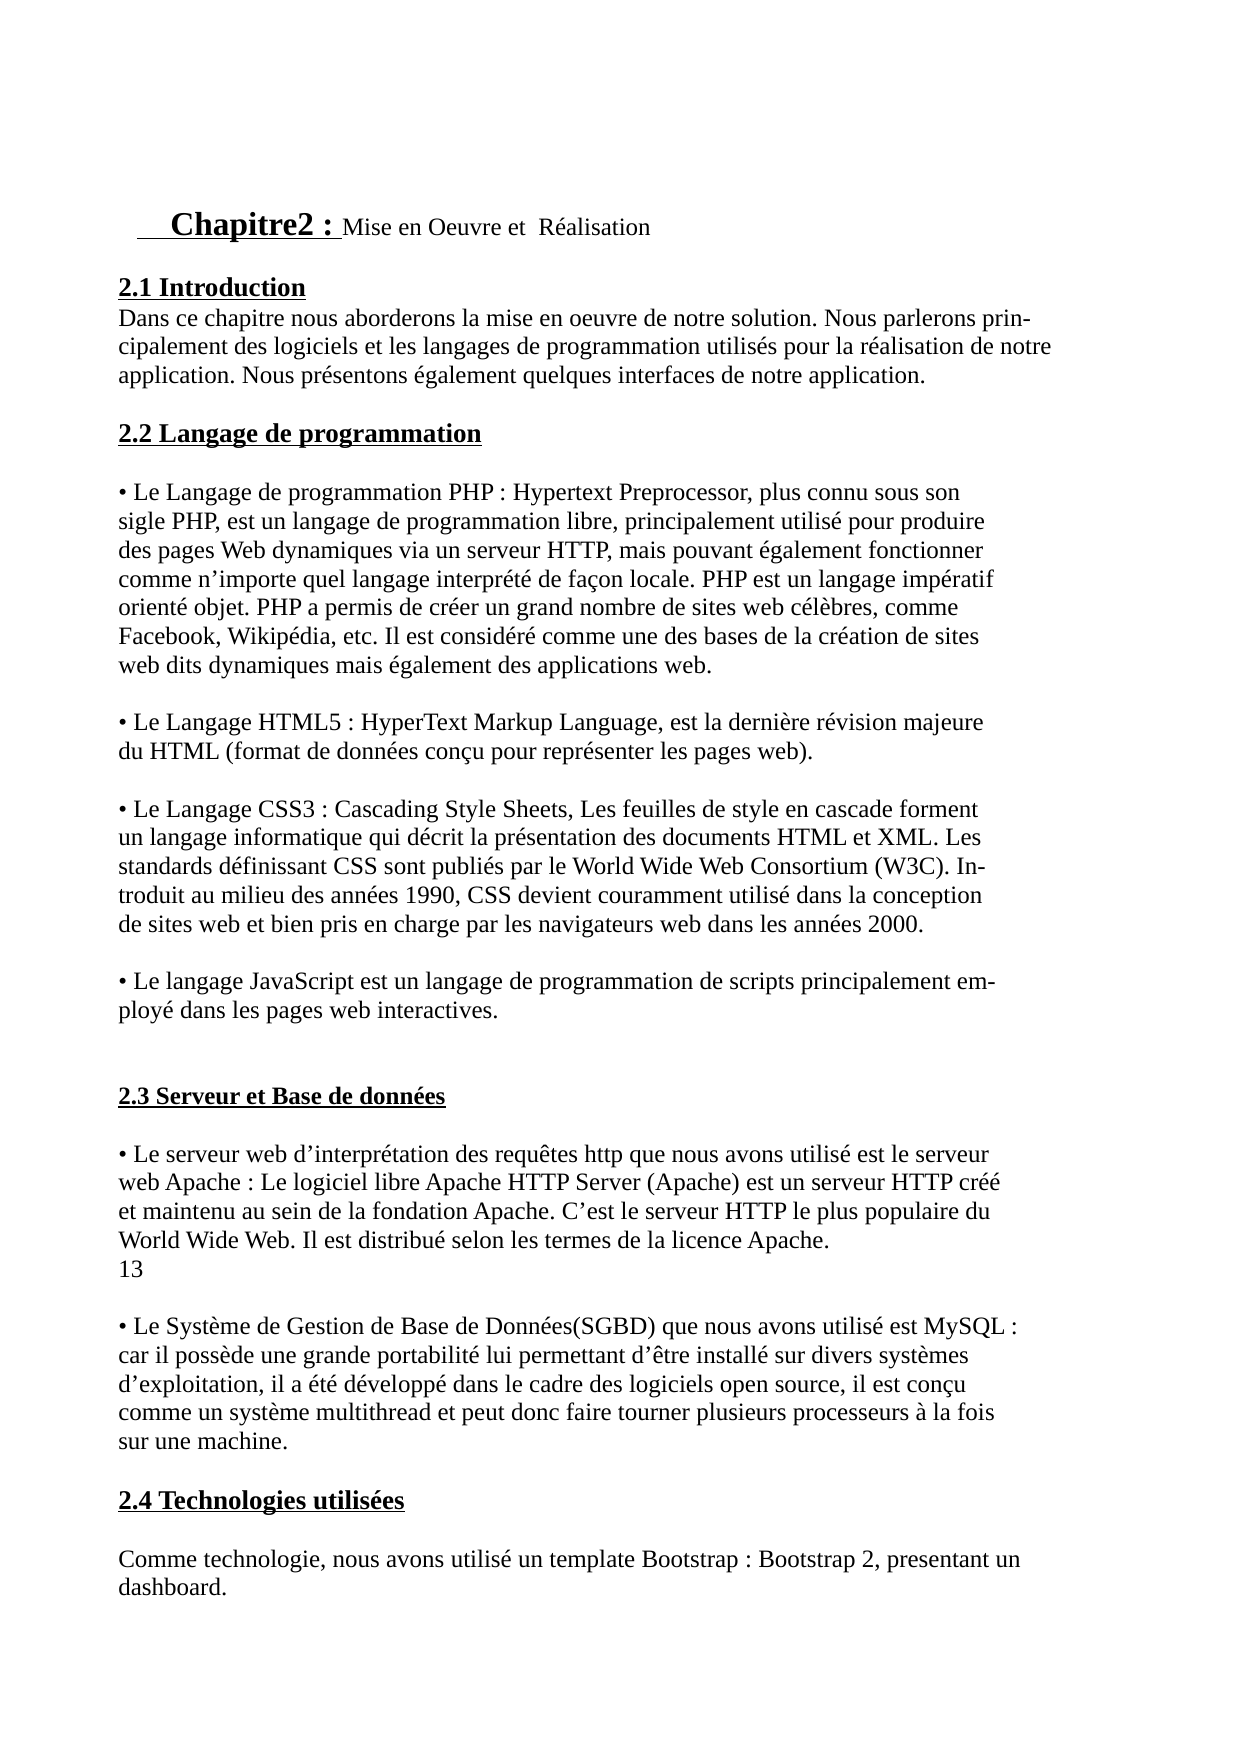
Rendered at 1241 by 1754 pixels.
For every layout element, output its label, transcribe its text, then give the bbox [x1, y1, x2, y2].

text • Le Langage CSS3 : Cascading Style Sheets, Les feuilles de style en cascade forment [118, 794, 1122, 822]
text Facebook, Wikipédia, etc. Il est considéré comme une des bases de la création de sites [118, 621, 1122, 650]
text orienté objet. PHP a permis de créer un grand nombre de sites web célèbres, comme [118, 592, 1122, 621]
text 2.2 Langage de programmation [118, 418, 1122, 449]
text cipalement des logiciels et les langages de programmation utilisés pour la réalisation de notre [118, 331, 1122, 360]
text • Le langage JavaScript est un langage de programmation de scripts principalement em- [118, 966, 1122, 995]
text comme un système multithread et peut donc faire tourner plusieurs processeurs à la fois [118, 1397, 1122, 1426]
text application. Nous présentons également quelques interfaces de notre application. [118, 360, 1122, 389]
text sur une machine. [118, 1426, 1122, 1455]
text Comme technologie, nous avons utilisé un template Bootstrap : Bootstrap 2, presentant un dashboard. [118, 1544, 1122, 1601]
text car il possède une grande portabilité lui permettant d’être installé sur divers systèmes [118, 1340, 1122, 1369]
text troduit au milieu des années 1990, CSS devient couramment utilisé dans la conception [118, 880, 1122, 909]
text Chapitre2 : Mise en Oeuvre et Réalisation [118, 204, 1122, 243]
text 13 [118, 1254, 1122, 1282]
text comme n’importe quel langage interprété de façon locale. PHP est un langage impératif [118, 564, 1122, 592]
text du HTML (format de données conçu pour représenter les pages web). [118, 736, 1122, 765]
text • Le Langage de programmation PHP : Hypertext Preprocessor, plus connu sous son [118, 477, 1122, 506]
text et maintenu au sein de la fondation Apache. C’est le serveur HTTP le plus populaire du [118, 1196, 1122, 1225]
text • Le Système de Gestion de Base de Données(SGBD) que nous avons utilisé est MySQL : [118, 1311, 1122, 1340]
text 2.4 Technologies utilisées [118, 1484, 1122, 1515]
text sigle PHP, est un langage de programmation libre, principalement utilisé pour produire [118, 506, 1122, 535]
text standards définissant CSS sont publiés par le World Wide Web Consortium (W3C). In- [118, 851, 1122, 880]
text • Le serveur web d’interprétation des requêtes http que nous avons utilisé est le serveur [118, 1139, 1122, 1167]
text des pages Web dynamiques via un serveur HTTP, mais pouvant également fonctionner [118, 535, 1122, 564]
text web dits dynamiques mais également des applications web. [118, 650, 1122, 679]
text 2.3 Serveur et Base de données [118, 1081, 1122, 1110]
text d’exploitation, il a été développé dans le cadre des logiciels open source, il est conçu [118, 1369, 1122, 1397]
text de sites web et bien pris en charge par les navigateurs web dans les années 2000. [118, 909, 1122, 937]
text Dans ce chapitre nous aborderons la mise en oeuvre de notre solution. Nous parlerons prin- [118, 303, 1122, 331]
text web Apache : Le logiciel libre Apache HTTP Server (Apache) est un serveur HTTP créé [118, 1167, 1122, 1196]
text World Wide Web. Il est distribué selon les termes de la licence Apache. [118, 1225, 1122, 1254]
text 2.1 Introduction [118, 271, 1122, 303]
text • Le Langage HTML5 : HyperText Markup Language, est la dernière révision majeure [118, 707, 1122, 736]
text un langage informatique qui décrit la présentation des documents HTML et XML. Les [118, 822, 1122, 851]
text ployé dans les pages web interactives. [118, 995, 1122, 1024]
